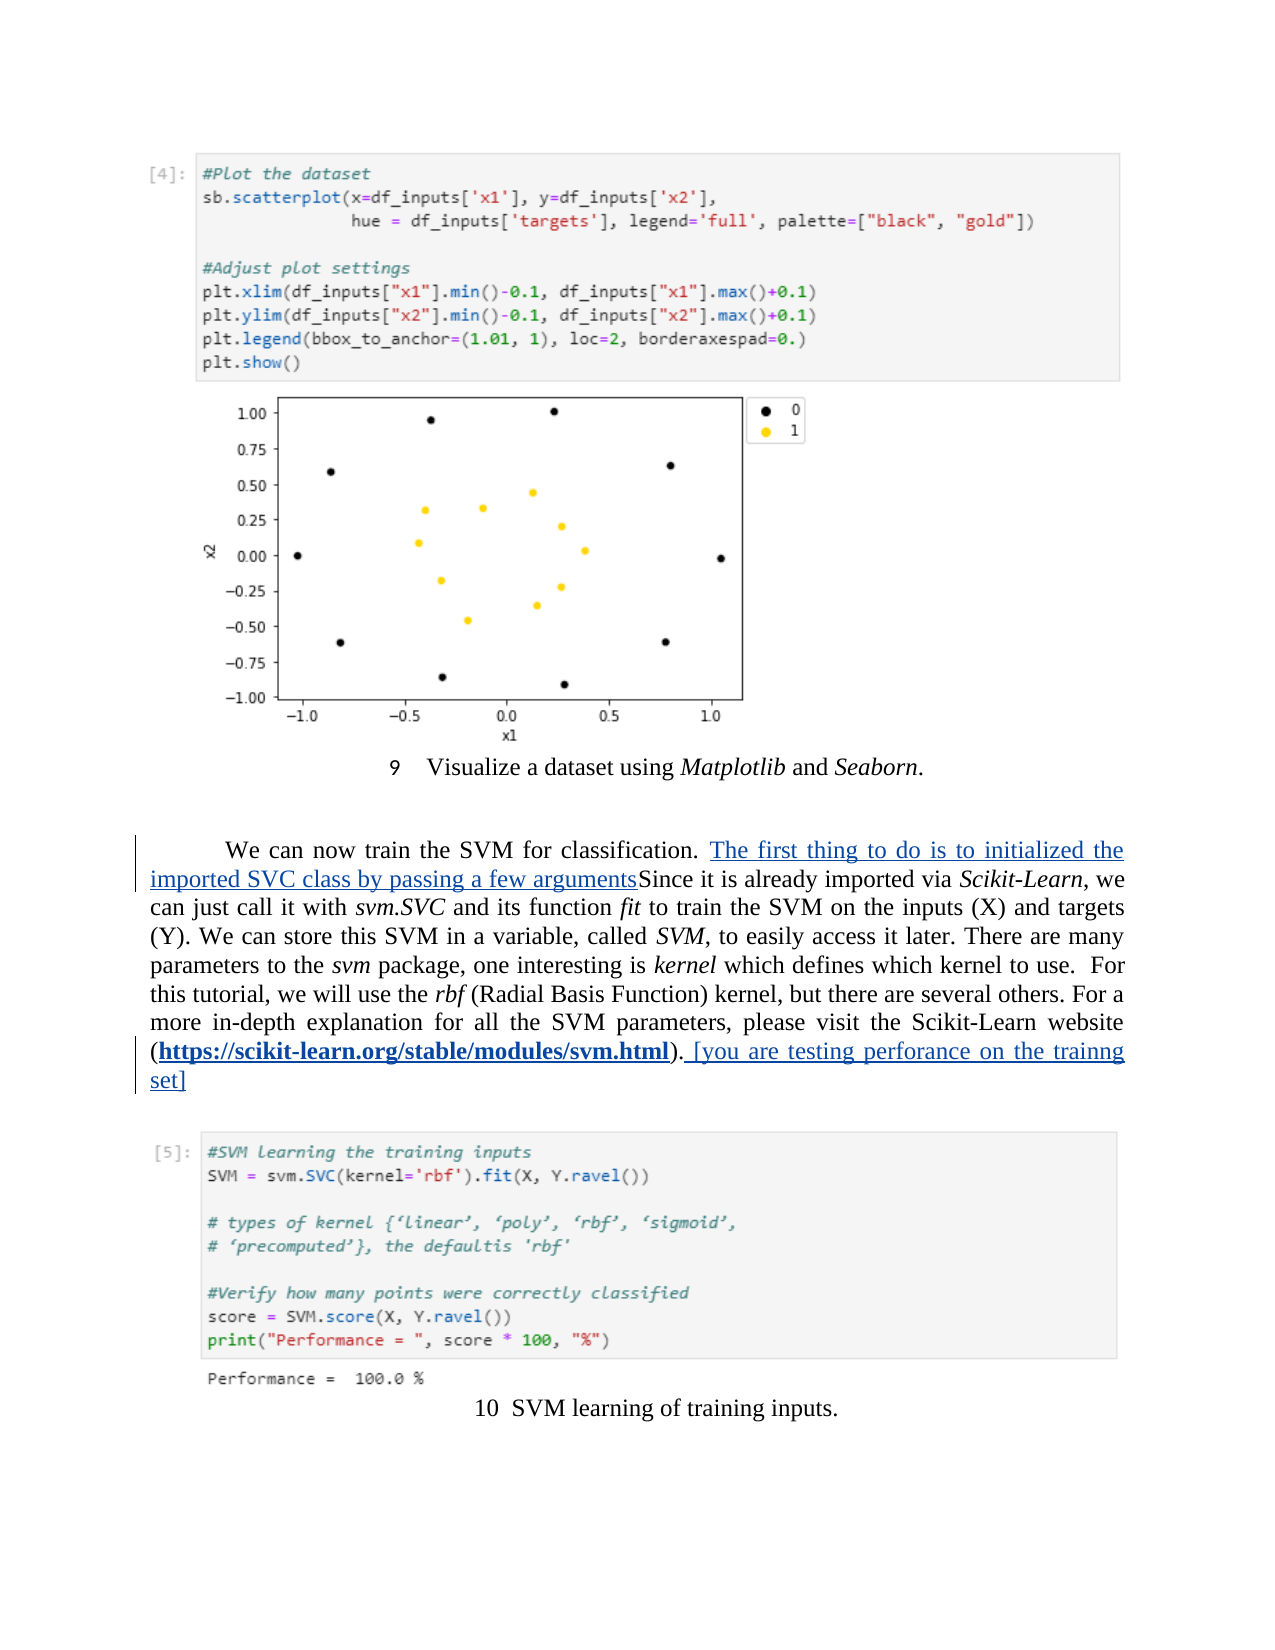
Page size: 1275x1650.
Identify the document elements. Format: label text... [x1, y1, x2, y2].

picture [150, 1122, 1125, 1394]
text We can now train the SVM for classification. The first thing to do is to initialized the imported SVC class by passing a few argumentsSince it is already imported via Scikit-Learn, we can just call it with svm.SVC and its function fit to train the SVM on the inputs (X) and targets (Y). We can store this SVM in a variable, called SVM, to easily access it later. There are many parameters to the svm package, one interesting is kernel which defines which kernel to use. For this tutorial, we will use the rbf (Radial Basis Function) kernel, but there are several others. For a more in-depth explanation for all the SVM parameters, please visit the Scikit-Learn website (https://scikit-learn.org/stable/modules/svm.html). [you are testing perforance on the trainng set] [150, 835, 1125, 1094]
list SVM learning of training inputs. [187, 1394, 1125, 1422]
list Visualize a dataset using Matplotlib and Seaborn. [187, 752, 1125, 781]
picture [150, 150, 1125, 752]
